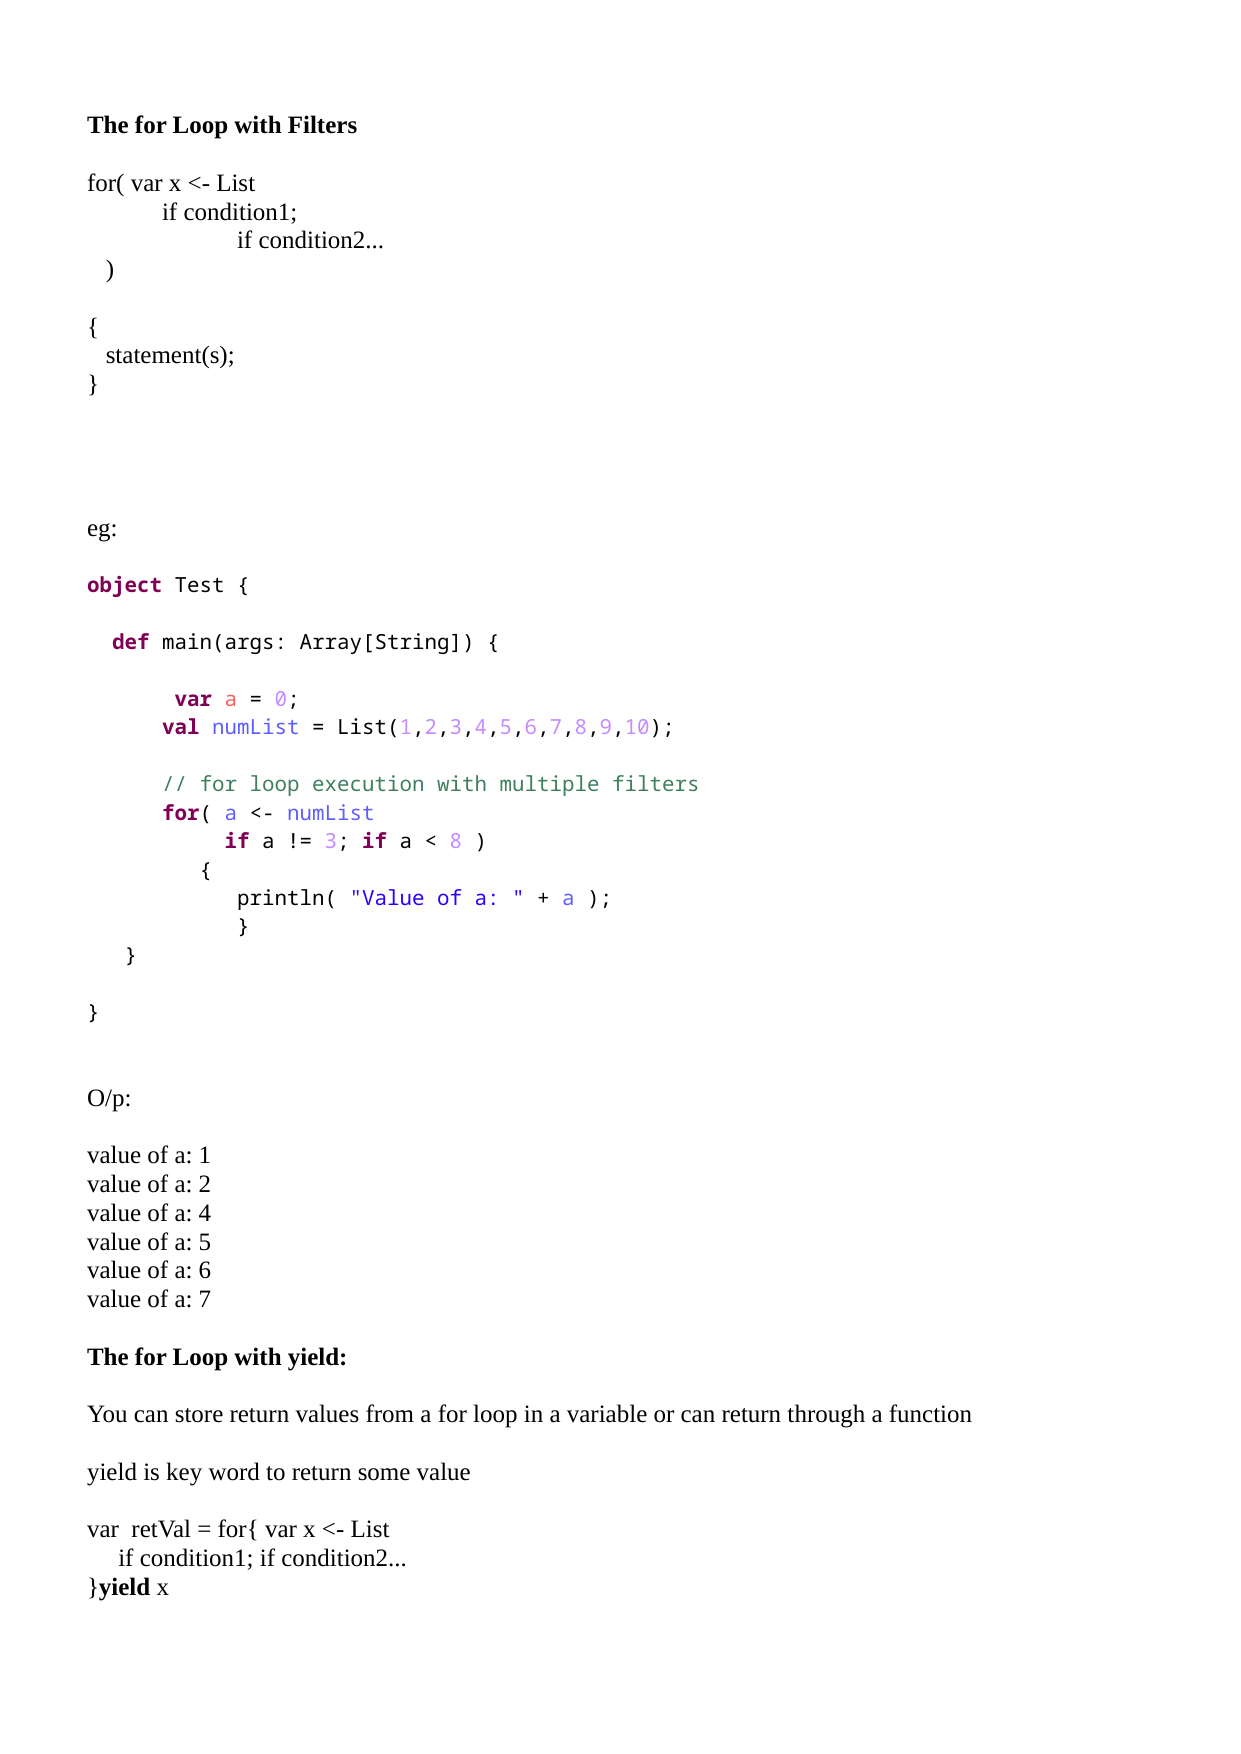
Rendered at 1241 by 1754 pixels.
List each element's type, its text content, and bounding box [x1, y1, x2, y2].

text val numList = List(1,2,3,4,5,6,7,8,9,10); [87, 712, 1155, 741]
text var retVal = for{ var x <- List [87, 1514, 1155, 1543]
text value of a: 5 [87, 1227, 1155, 1255]
text println( "Value of a: " + a ); [87, 883, 1155, 912]
text statement(s); [87, 340, 1155, 369]
text value of a: 1 [87, 1140, 1155, 1169]
text } [87, 997, 1155, 1025]
text O/p: [87, 1083, 1155, 1112]
text if condition1; if condition2... [87, 1543, 1155, 1572]
text { [87, 312, 1155, 340]
text { [87, 855, 1155, 883]
text for( a <- numList [87, 798, 1155, 826]
text value of a: 2 [87, 1169, 1155, 1198]
text def main(args: Array[String]) { [87, 627, 1155, 656]
text object Test { [87, 570, 1155, 599]
text }yield x [87, 1572, 1155, 1600]
text value of a: 7 [87, 1284, 1155, 1313]
text } [87, 912, 1155, 940]
text value of a: 6 [87, 1255, 1155, 1284]
text eg: [87, 513, 1155, 542]
text if condition2... [87, 225, 1155, 254]
text The for Loop with Filters [87, 110, 1155, 139]
text if condition1; [87, 197, 1155, 225]
text if a != 3; if a < 8 ) [87, 826, 1155, 855]
text var a = 0; [87, 684, 1155, 712]
text The for Loop with yield: [87, 1342, 1155, 1370]
text You can store return values from a for loop in a variable or can return through a function [87, 1399, 1155, 1428]
text yield is key word to return some value [87, 1457, 1155, 1485]
text ) [87, 254, 1155, 283]
text } [87, 940, 1155, 968]
text } [87, 369, 1155, 398]
text value of a: 4 [87, 1198, 1155, 1227]
text for( var x <- List [87, 168, 1155, 197]
text // for loop execution with multiple filters [87, 769, 1155, 798]
